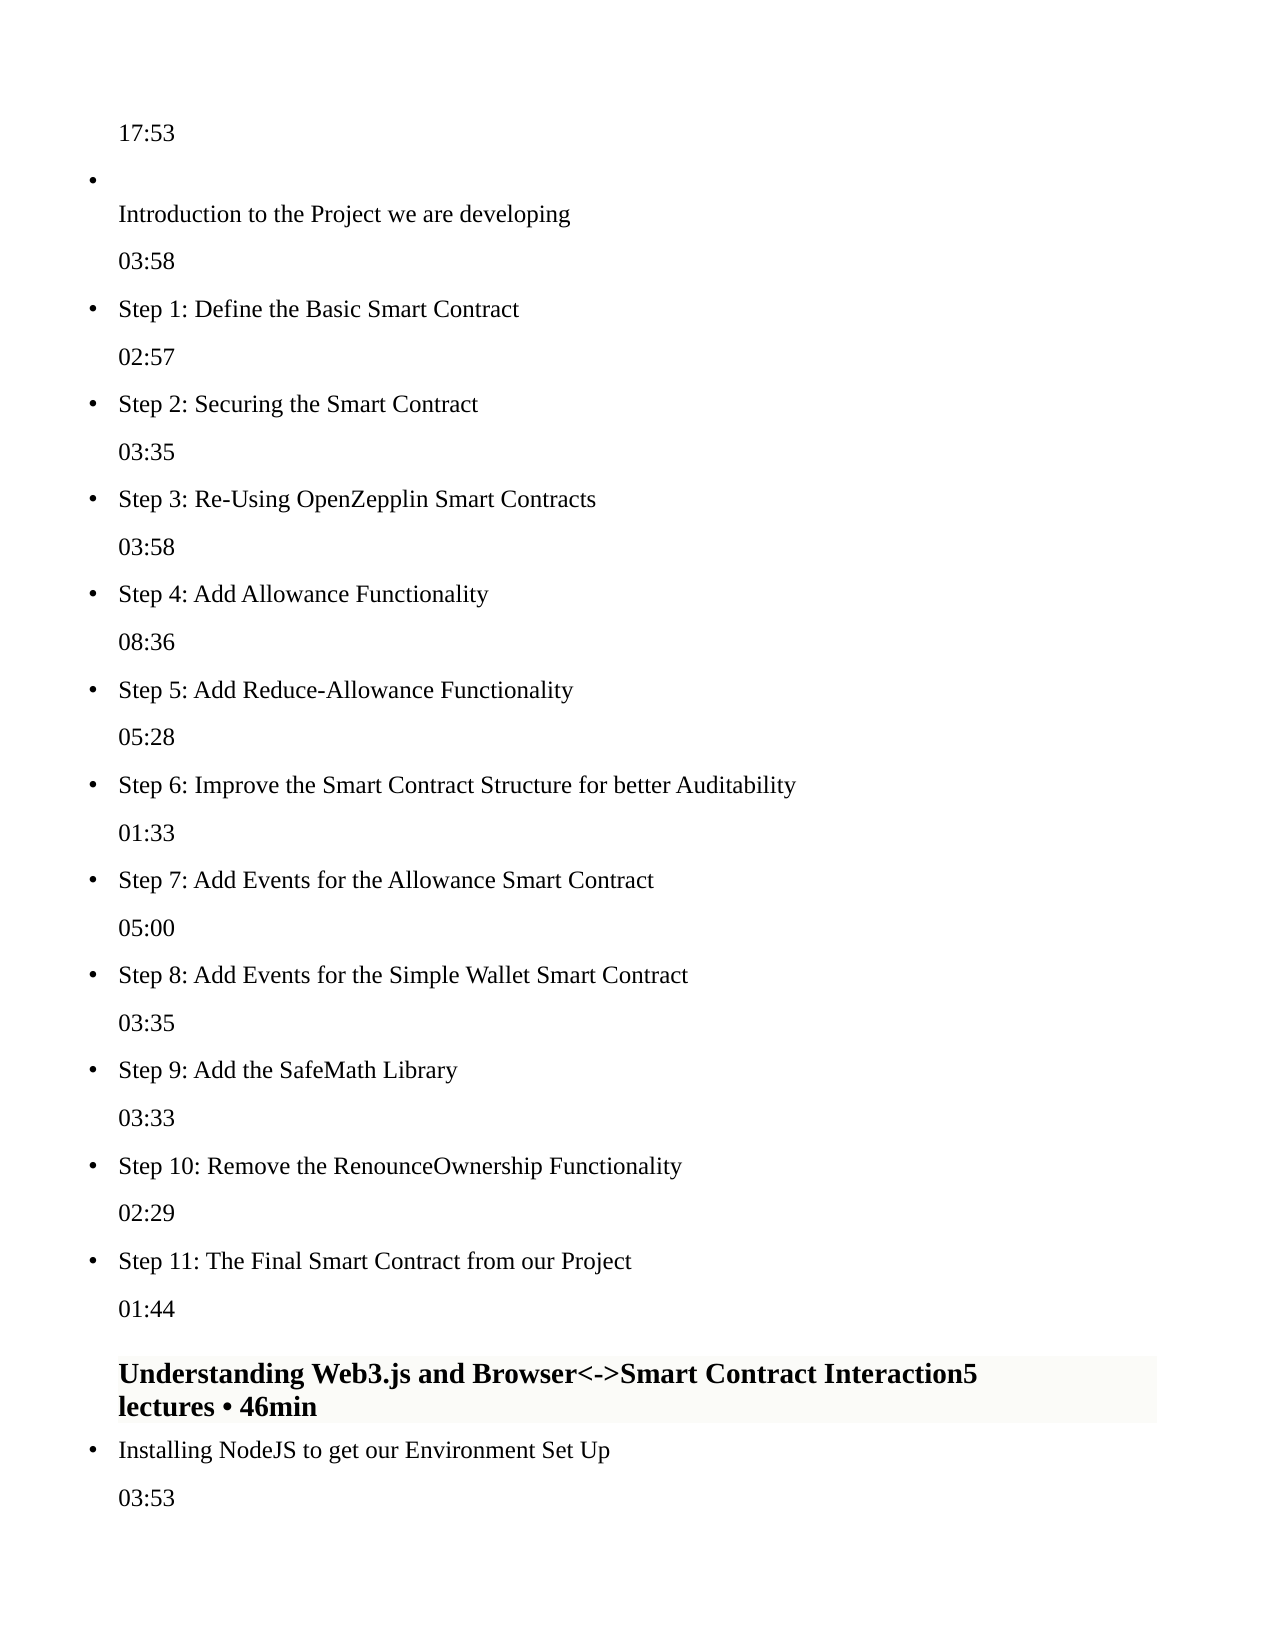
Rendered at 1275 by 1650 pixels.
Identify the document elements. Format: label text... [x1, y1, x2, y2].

list Step 10: Remove the RenounceOwnership Functionality [118, 1151, 1157, 1179]
subtitle Understanding Web3.js and Browser<->Smart Contract Interaction5 lectures • 46min [118, 1356, 1157, 1423]
list 03:58 [118, 532, 1157, 561]
list 03:35 [118, 1008, 1157, 1037]
list Step 9: Add the SafeMath Library [118, 1056, 1157, 1084]
list 01:44 [118, 1294, 1157, 1322]
list Step 3: Re-Using OpenZepplin Smart Contracts [118, 484, 1157, 513]
list Step 6: Improve the Smart Contract Structure for better Auditability [118, 770, 1157, 799]
list Step 2: Securing the Smart Contract [118, 389, 1157, 418]
list 05:28 [118, 722, 1157, 751]
list Step 8: Add Events for the Simple Wallet Smart Contract [118, 960, 1157, 989]
list 08:36 [118, 627, 1157, 656]
list 03:58 [118, 246, 1157, 275]
list 05:00 [118, 913, 1157, 942]
list Step 1: Define the Basic Smart Contract [118, 294, 1157, 323]
list 02:57 [118, 342, 1157, 370]
list 03:35 [118, 437, 1157, 466]
list Step 7: Add Events for the Allowance Smart Contract [118, 865, 1157, 894]
list Installing NodeJS to get our Environment Set Up [118, 1435, 1157, 1464]
list Step 4: Add Allowance Functionality [118, 579, 1157, 608]
list Introduction to the Project we are developing [118, 166, 1157, 227]
list Step 11: The Final Smart Contract from our Project [118, 1246, 1157, 1275]
list 02:29 [118, 1198, 1157, 1227]
list 01:33 [118, 818, 1157, 846]
list 17:53 [118, 118, 1157, 147]
list 03:33 [118, 1103, 1157, 1132]
list 03:53 [118, 1483, 1157, 1512]
list Step 5: Add Reduce-Allowance Functionality [118, 675, 1157, 703]
